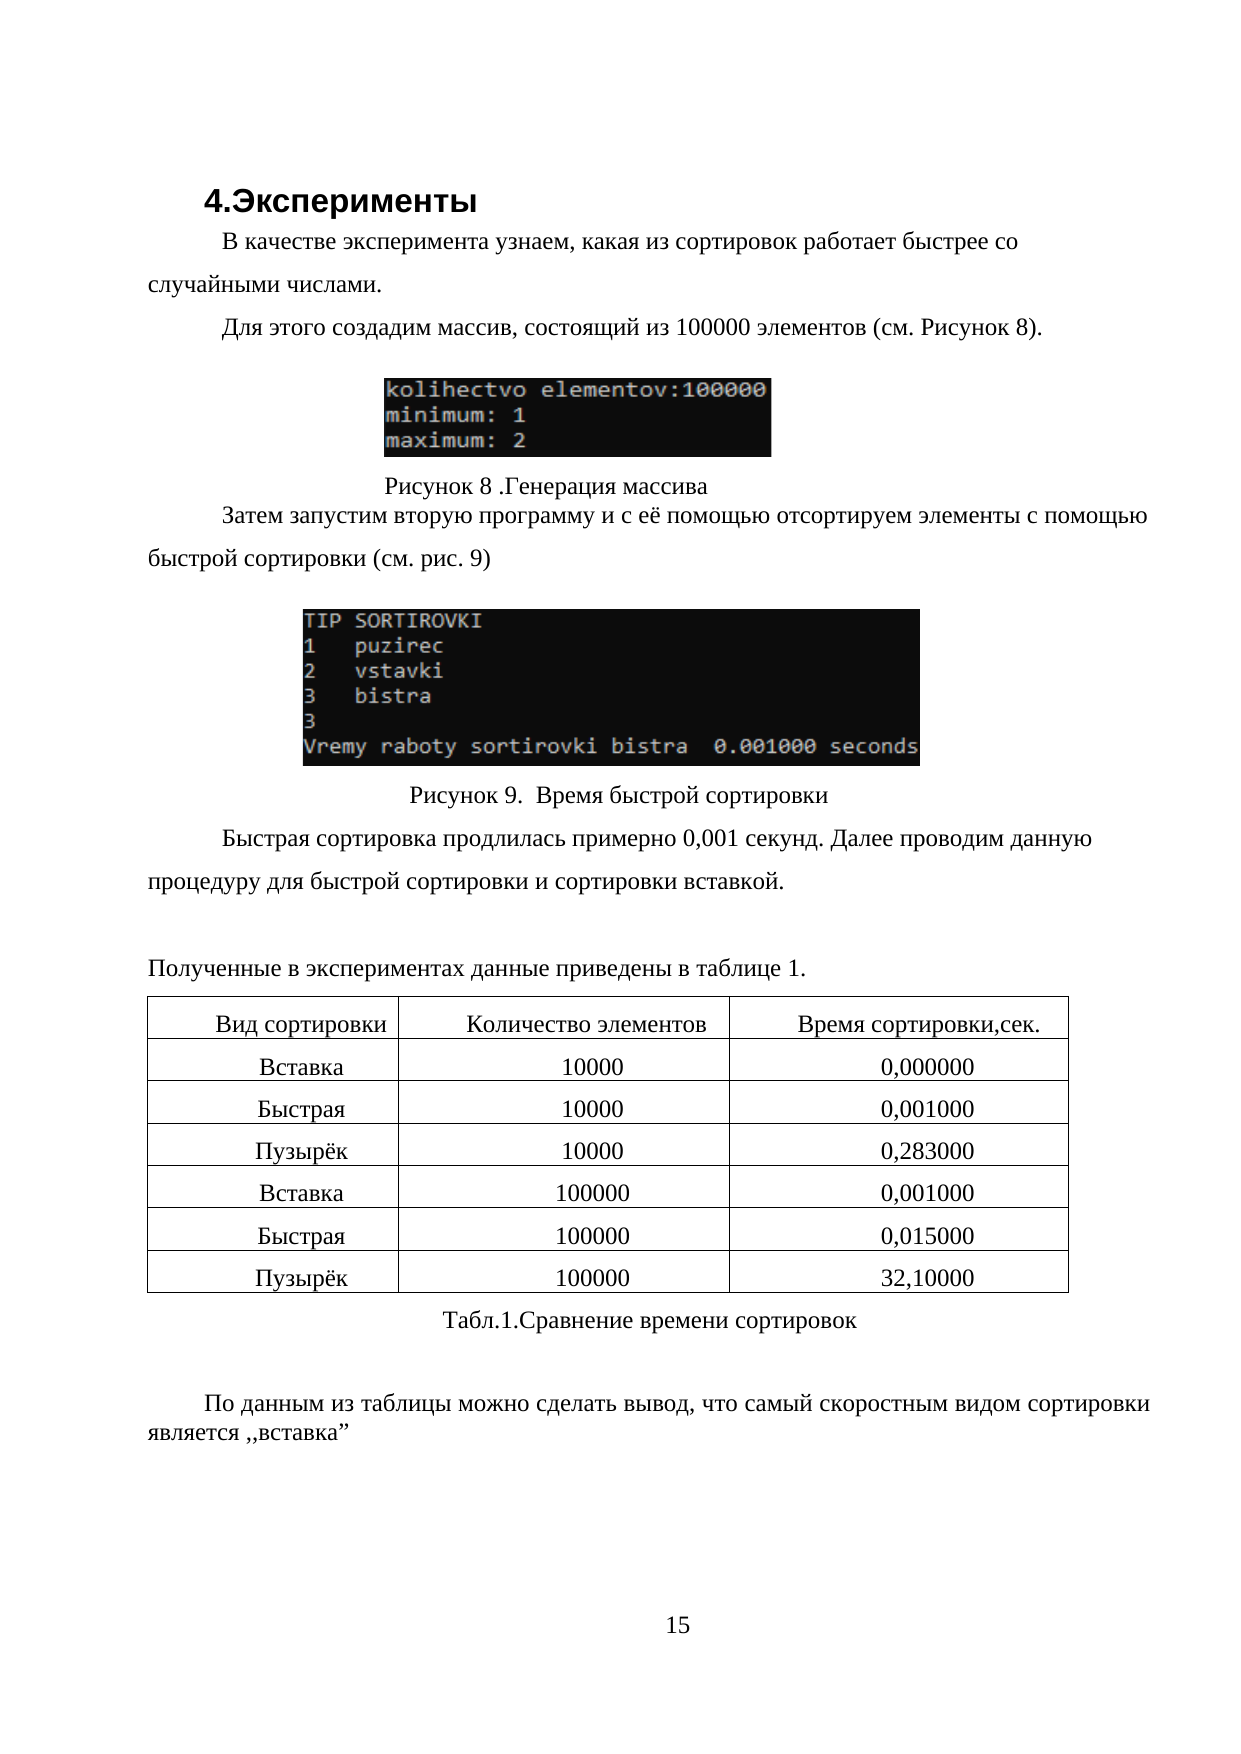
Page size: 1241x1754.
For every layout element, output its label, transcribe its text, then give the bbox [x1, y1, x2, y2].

text В качестве эксперимента узнаем, какая из сортировок работает быстрее со случайными числами. [148, 226, 1152, 298]
table_cell Вставка [148, 1039, 398, 1080]
text Затем запустим вторую программу и с её помощью отсортируем элементы с помощью быстрой сортировки (см. рис. 9) [148, 500, 1152, 572]
table_cell 10000 [399, 1081, 729, 1123]
table_cell 100000 [399, 1251, 729, 1292]
table_cell 0,001000 [730, 1166, 1068, 1207]
text Для этого создадим массив, состоящий из 100000 элементов (см. Рисунок 8). [148, 312, 1152, 341]
table_cell Пузырёк [148, 1251, 398, 1292]
table_cell Вставка [148, 1166, 398, 1207]
text Быстрая сортировка продлилась примерно 0,001 секунд. Далее проводим данную процедуру для быстрой сортировки и сортировки вставкой. [148, 823, 1152, 895]
table_cell 0,283000 [730, 1124, 1068, 1165]
table_header Вид сортировки [148, 997, 398, 1038]
table_cell 0,000000 [730, 1039, 1068, 1080]
text Полученные в экспериментах данные приведены в таблице 1. [148, 909, 1152, 981]
subtitle 4.Эксперименты [148, 181, 1152, 220]
table_cell Быстрая [148, 1208, 398, 1249]
table_cell 10000 [399, 1124, 729, 1165]
text Табл.1.Сравнение времени сортировок [148, 1305, 1152, 1334]
table_cell 0,015000 [730, 1208, 1068, 1249]
table_cell 0,001000 [730, 1081, 1068, 1123]
text Рисунок 8 .Генерация массива [148, 471, 1152, 500]
table_header Количество элементов [399, 997, 729, 1038]
table_cell Пузырёк [148, 1124, 398, 1165]
table_header Время сортировки,сек. [730, 997, 1068, 1038]
table_cell 100000 [399, 1166, 729, 1207]
table_cell 100000 [399, 1208, 729, 1249]
table_cell Быстрая [148, 1081, 398, 1123]
table_cell 10000 [399, 1039, 729, 1080]
table_cell 32,10000 [730, 1251, 1068, 1292]
text По данным из таблицы можно сделать вывод, что самый скоростным видом сортировки является ,,вставка” [148, 1388, 1152, 1445]
text Рисунок 9. Время быстрой сортировки [148, 780, 1152, 809]
